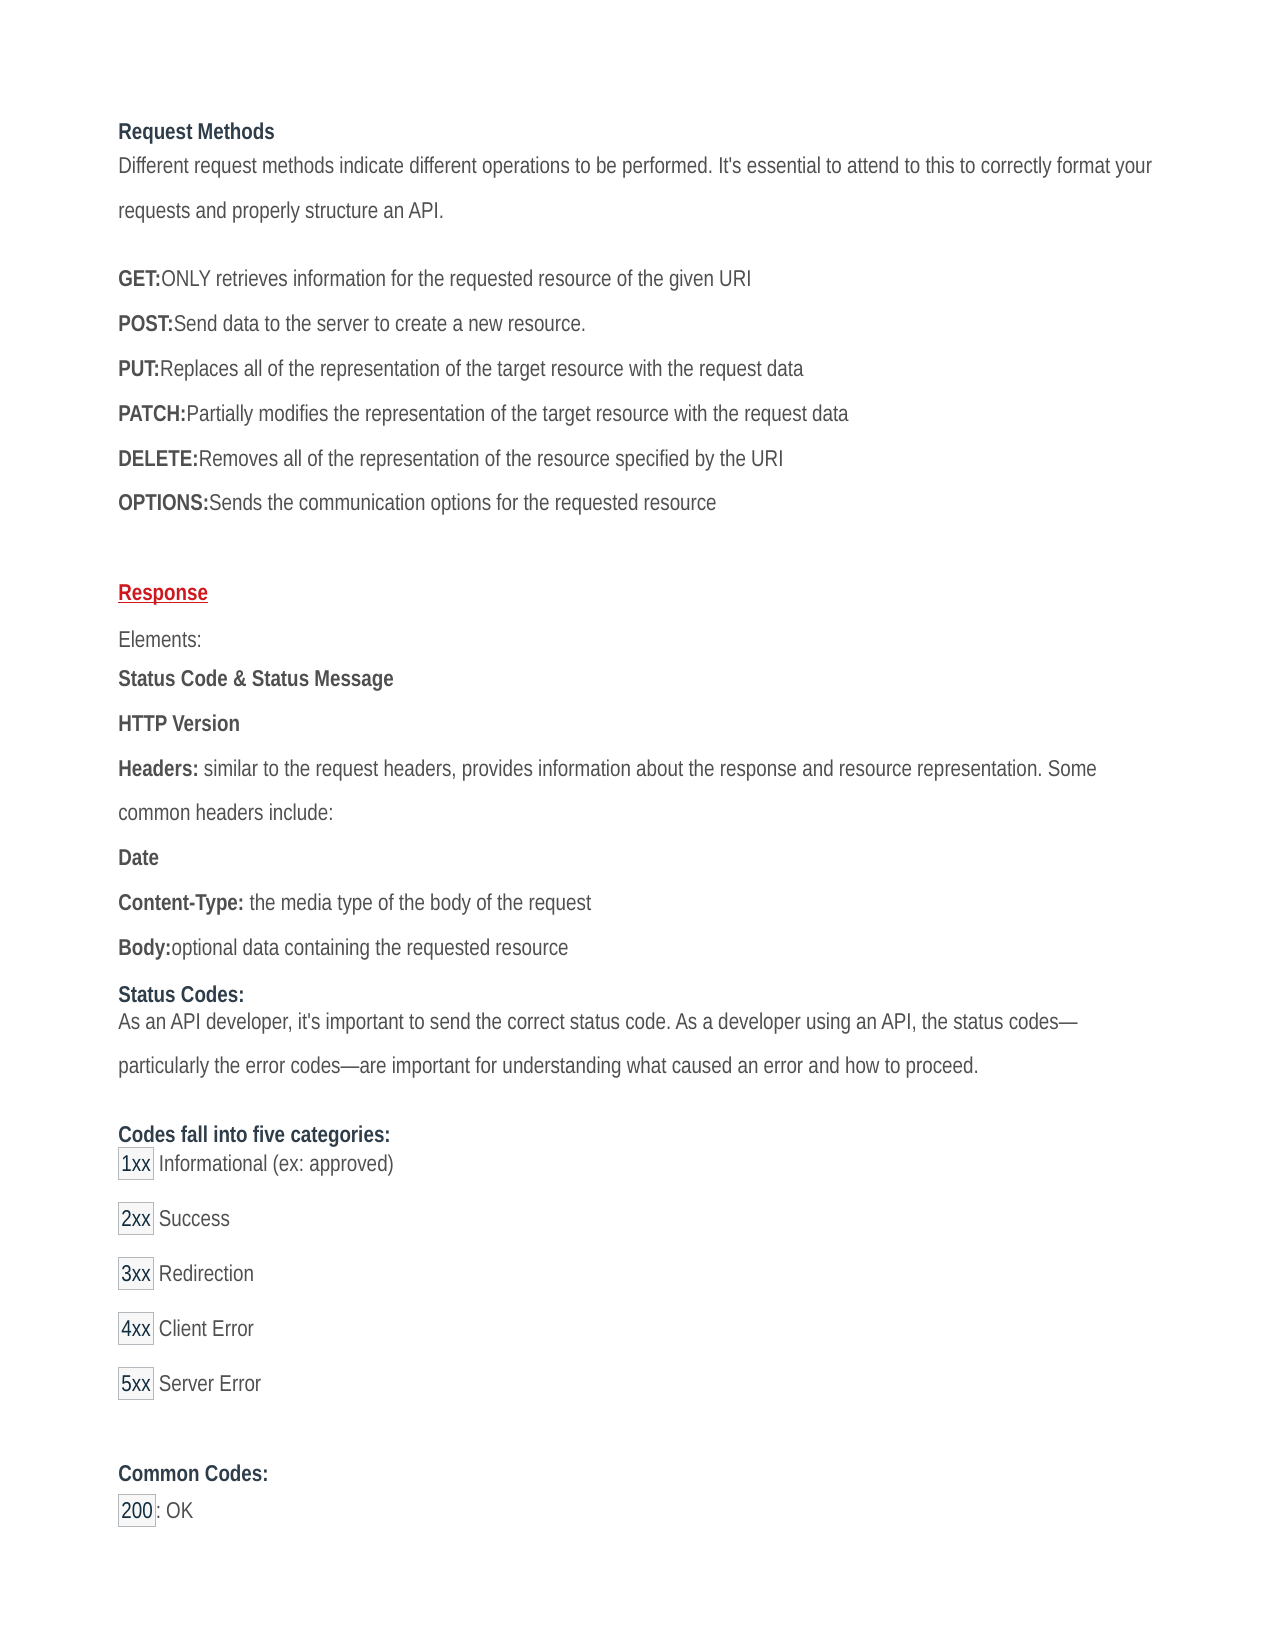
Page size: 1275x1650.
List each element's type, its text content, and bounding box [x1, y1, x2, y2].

list Body:optional data containing the requested resource [118, 934, 1157, 960]
text Response [118, 579, 1157, 605]
list PUT:Replaces all of the representation of the target resource with the request data [118, 355, 1157, 381]
list PATCH:Partially modifies the representation of the target resource with the request data [118, 400, 1157, 426]
list OPTIONS:Sends the communication options for the requested resource [118, 489, 1157, 516]
list 5xx [119, 1368, 153, 1399]
subtitle Request Methods [118, 118, 1157, 144]
list GET:ONLY retrieves information for the requested resource of the given URI [118, 265, 1157, 292]
list 2xx [119, 1203, 153, 1234]
list 3xx [119, 1258, 153, 1289]
subtitle Status Codes: [118, 981, 1157, 1008]
list : OK [156, 1494, 1157, 1526]
list Headers: similar to the request headers, provides information about the response and resource representation. Some common headers include: [118, 754, 1157, 826]
list Status Code & Status Message [118, 665, 1157, 691]
list Date [118, 844, 1157, 870]
list 200 [119, 1495, 155, 1526]
subtitle Elements: [118, 626, 1157, 652]
list POST:Send data to the server to create a new resource. [118, 310, 1157, 336]
list Success [154, 1202, 1157, 1234]
list 4xx [119, 1313, 153, 1344]
list Server Error [154, 1367, 1157, 1399]
list DELETE:Removes all of the representation of the resource specified by the URI [118, 444, 1157, 471]
list Content-Type: the media type of the body of the request [118, 889, 1157, 915]
list HTTP Version [118, 710, 1157, 736]
list Informational (ex: approved) [154, 1147, 1157, 1179]
text As an API developer, it's important to send the correct status code. As a developer using an API, the status codes—particularly the error codes—are important for understanding what caused an error and how to proceed. [118, 1008, 1157, 1079]
subtitle Common Codes: [118, 1459, 1157, 1486]
list Client Error [154, 1312, 1157, 1344]
list Redirection [154, 1257, 1157, 1289]
list 1xx [119, 1148, 153, 1179]
subtitle Codes fall into five categories: [118, 1121, 1157, 1147]
text Different request methods indicate different operations to be performed. It's essential to attend to this to correctly format your requests and properly structure an API. [118, 152, 1157, 223]
